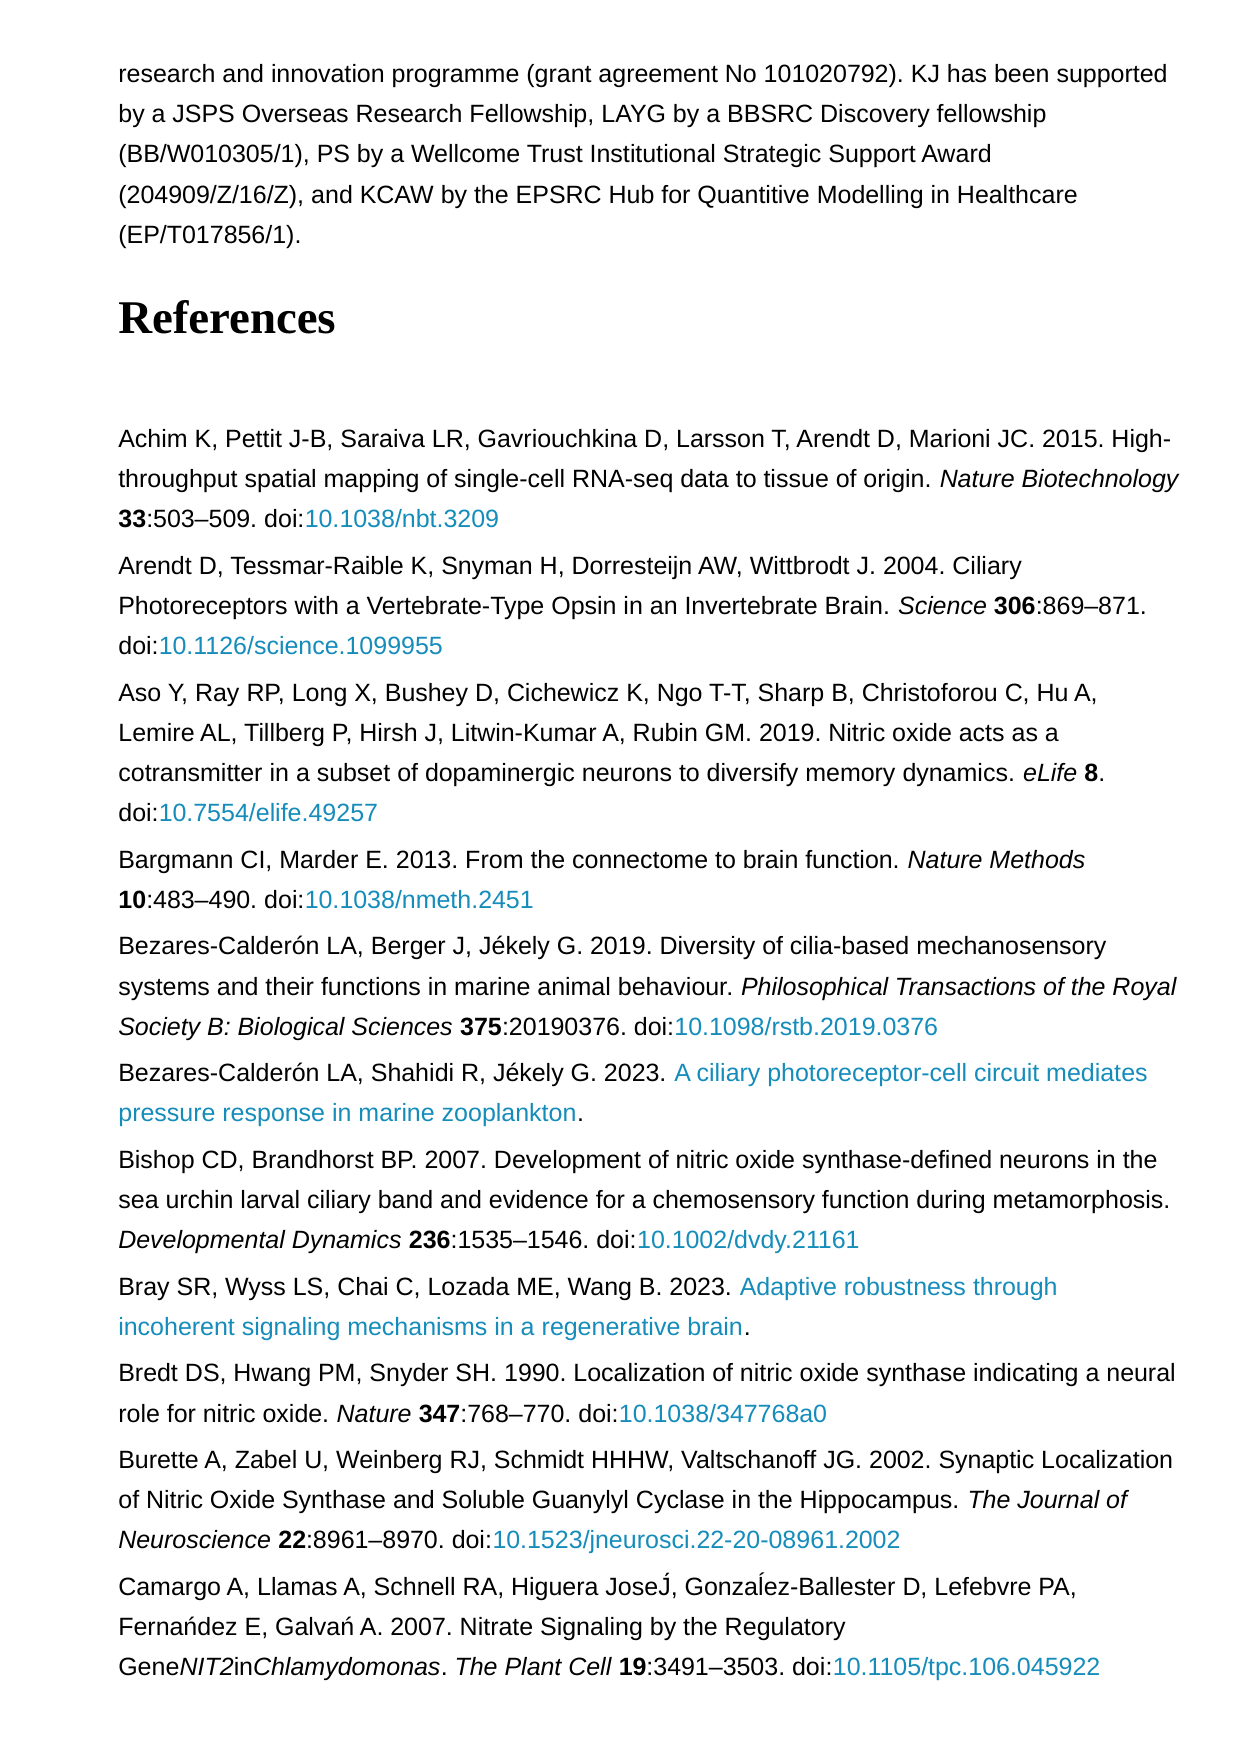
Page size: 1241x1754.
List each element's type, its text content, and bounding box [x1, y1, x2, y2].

text Bredt DS, Hwang PM, Snyder SH. 1990. Localization of nitric oxide synthase indicating a neural role for nitric oxide. Nature 347:768–770. doi:10.1038/347768a0 [118, 1358, 1181, 1427]
text Bezares-Calderón LA, Shahidi R, Jékely G. 2023. A ciliary photoreceptor-cell circuit mediates pressure response in marine zooplankton. [118, 1058, 1181, 1127]
text Arendt D, Tessmar-Raible K, Snyman H, Dorresteijn AW, Wittbrodt J. 2004. Ciliary Photoreceptors with a Vertebrate-Type Opsin in an Invertebrate Brain. Science 306:869–871. doi:10.1126/science.1099955 [118, 551, 1181, 660]
text Camargo A, Llamas A, Schnell RA, Higuera JoseJ́, Gonzaĺez-Ballester D, Lefebvre PA, Fernańdez E, Galvań A. 2007. Nitrate Signaling by the Regulatory GeneNIT2inChlamydomonas. The Plant Cell 19:3491–3503. doi:10.1105/tpc.106.045922 [118, 1572, 1181, 1681]
text Bargmann CI, Marder E. 2013. From the connectome to brain function. Nature Methods 10:483–490. doi:10.1038/nmeth.2451 [118, 845, 1181, 914]
text Burette A, Zabel U, Weinberg RJ, Schmidt HHHW, Valtschanoff JG. 2002. Synaptic Localization of Nitric Oxide Synthase and Soluble Guanylyl Cyclase in the Hippocampus. The Journal of Neuroscience 22:8961–8970. doi:10.1523/jneurosci.22-20-08961.2002 [118, 1445, 1181, 1554]
subtitle References [118, 289, 1181, 343]
text Bray SR, Wyss LS, Chai C, Lozada ME, Wang B. 2023. Adaptive robustness through incoherent signaling mechanisms in a regenerative brain. [118, 1272, 1181, 1341]
text Achim K, Pettit J-B, Saraiva LR, Gavriouchkina D, Larsson T, Arendt D, Marioni JC. 2015. High-throughput spatial mapping of single-cell RNA-seq data to tissue of origin. Nature Biotechnology 33:503–509. doi:10.1038/nbt.3209 [118, 424, 1181, 533]
text Bishop CD, Brandhorst BP. 2007. Development of nitric oxide synthase-defined neurons in the sea urchin larval ciliary band and evidence for a chemosensory function during metamorphosis. Developmental Dynamics 236:1535–1546. doi:10.1002/dvdy.21161 [118, 1145, 1181, 1254]
text research and innovation programme (grant agreement No 101020792). KJ has been supported by a JSPS Overseas Research Fellowship, LAYG by a BBSRC Discovery fellowship (BB/W010305/1), PS by a Wellcome Trust Institutional Strategic Support Award (204909/Z/16/Z), and KCAW by the EPSRC Hub for Quantitive Modelling in Healthcare (EP/T017856/1). [118, 59, 1181, 249]
text Bezares-Calderón LA, Berger J, Jékely G. 2019. Diversity of cilia-based mechanosensory systems and their functions in marine animal behaviour. Philosophical Transactions of the Royal Society B: Biological Sciences 375:20190376. doi:10.1098/rstb.2019.0376 [118, 931, 1181, 1041]
text Aso Y, Ray RP, Long X, Bushey D, Cichewicz K, Ngo T-T, Sharp B, Christoforou C, Hu A, Lemire AL, Tillberg P, Hirsh J, Litwin-Kumar A, Rubin GM. 2019. Nitric oxide acts as a cotransmitter in a subset of dopaminergic neurons to diversify memory dynamics. eLife 8. doi:10.7554/elife.49257 [118, 678, 1181, 827]
